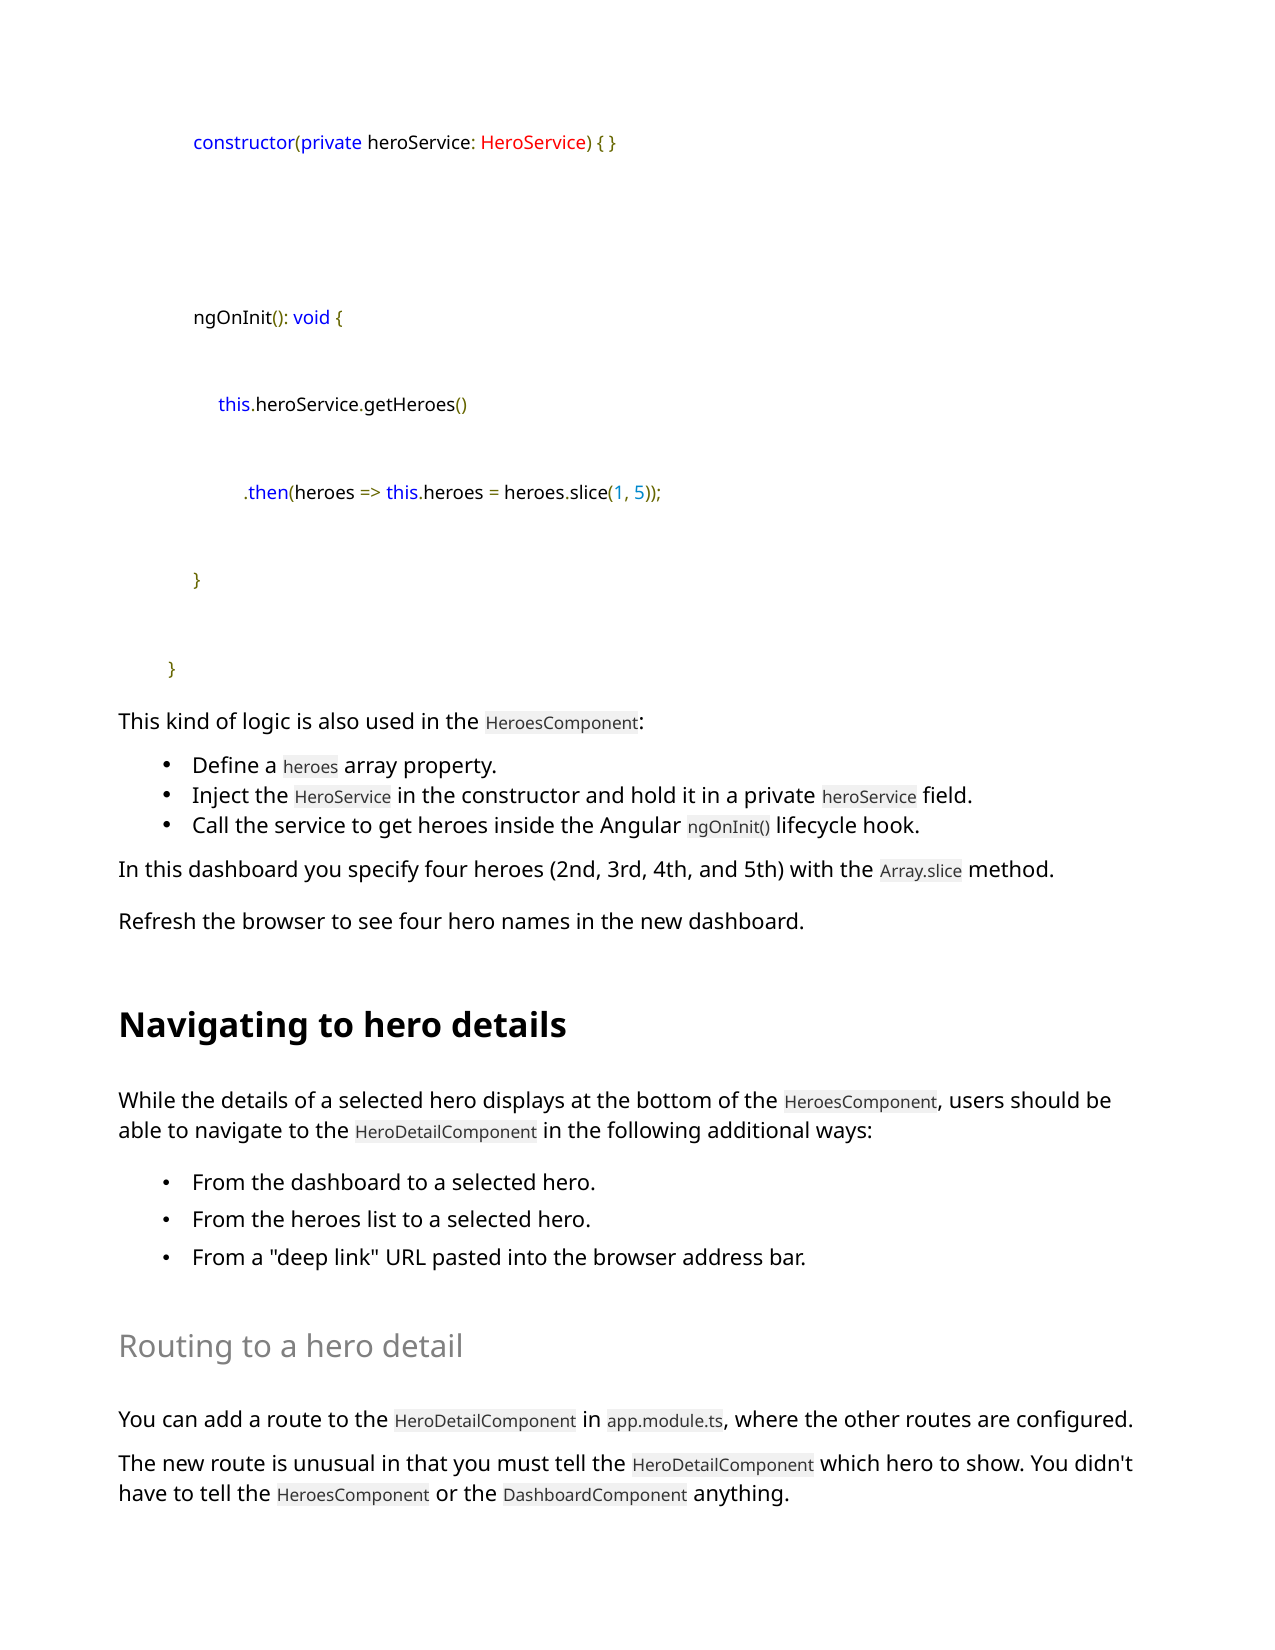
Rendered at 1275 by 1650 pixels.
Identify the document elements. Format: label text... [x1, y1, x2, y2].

text Refresh the browser to see four hero names in the new dashboard. [118, 898, 1157, 936]
text this.heroService.getHeroes() [168, 381, 1107, 418]
subtitle Routing to a hero detail [118, 1323, 1157, 1366]
list From the heroes list to a selected hero. [162, 1196, 1157, 1234]
text This kind of logic is also used in the HeroesComponent: [118, 706, 1157, 735]
list From a "deep link" URL pasted into the browser address bar. [162, 1234, 1157, 1271]
text constructor(private heroService: HeroService) { } [168, 118, 1107, 156]
list Define a heroes array property. [162, 750, 1157, 780]
text The new route is unusual in that you must tell the HeroDetailComponent which hero to show. You didn't have to tell the HeroesComponent or the DashboardComponent anything. [118, 1448, 1157, 1508]
text In this dashboard you specify four heroes (2nd, 3rd, 4th, and 5th) with the Array.slice method. [118, 854, 1157, 884]
list From the dashboard to a selected hero. [162, 1159, 1157, 1196]
text ngOnInit(): void { [168, 293, 1107, 331]
text While the details of a selected hero displays at the bottom of the HeroesComponent, users should be able to navigate to the HeroDetailComponent in the following additional ways: [118, 1085, 1157, 1144]
text .then(heroes => this.heroes = heroes.slice(1, 5)); [168, 468, 1107, 506]
list Inject the HeroService in the constructor and hold it in a private heroService field. [162, 780, 1157, 809]
list Call the service to get heroes inside the Angular ngOnInit() lifecycle hook. [162, 809, 1157, 839]
text } [168, 643, 1107, 681]
subtitle Navigating to hero details [118, 1000, 1157, 1047]
text } [168, 556, 1107, 593]
text You can add a route to the HeroDetailComponent in app.module.ts, where the other routes are configured. [118, 1404, 1157, 1433]
